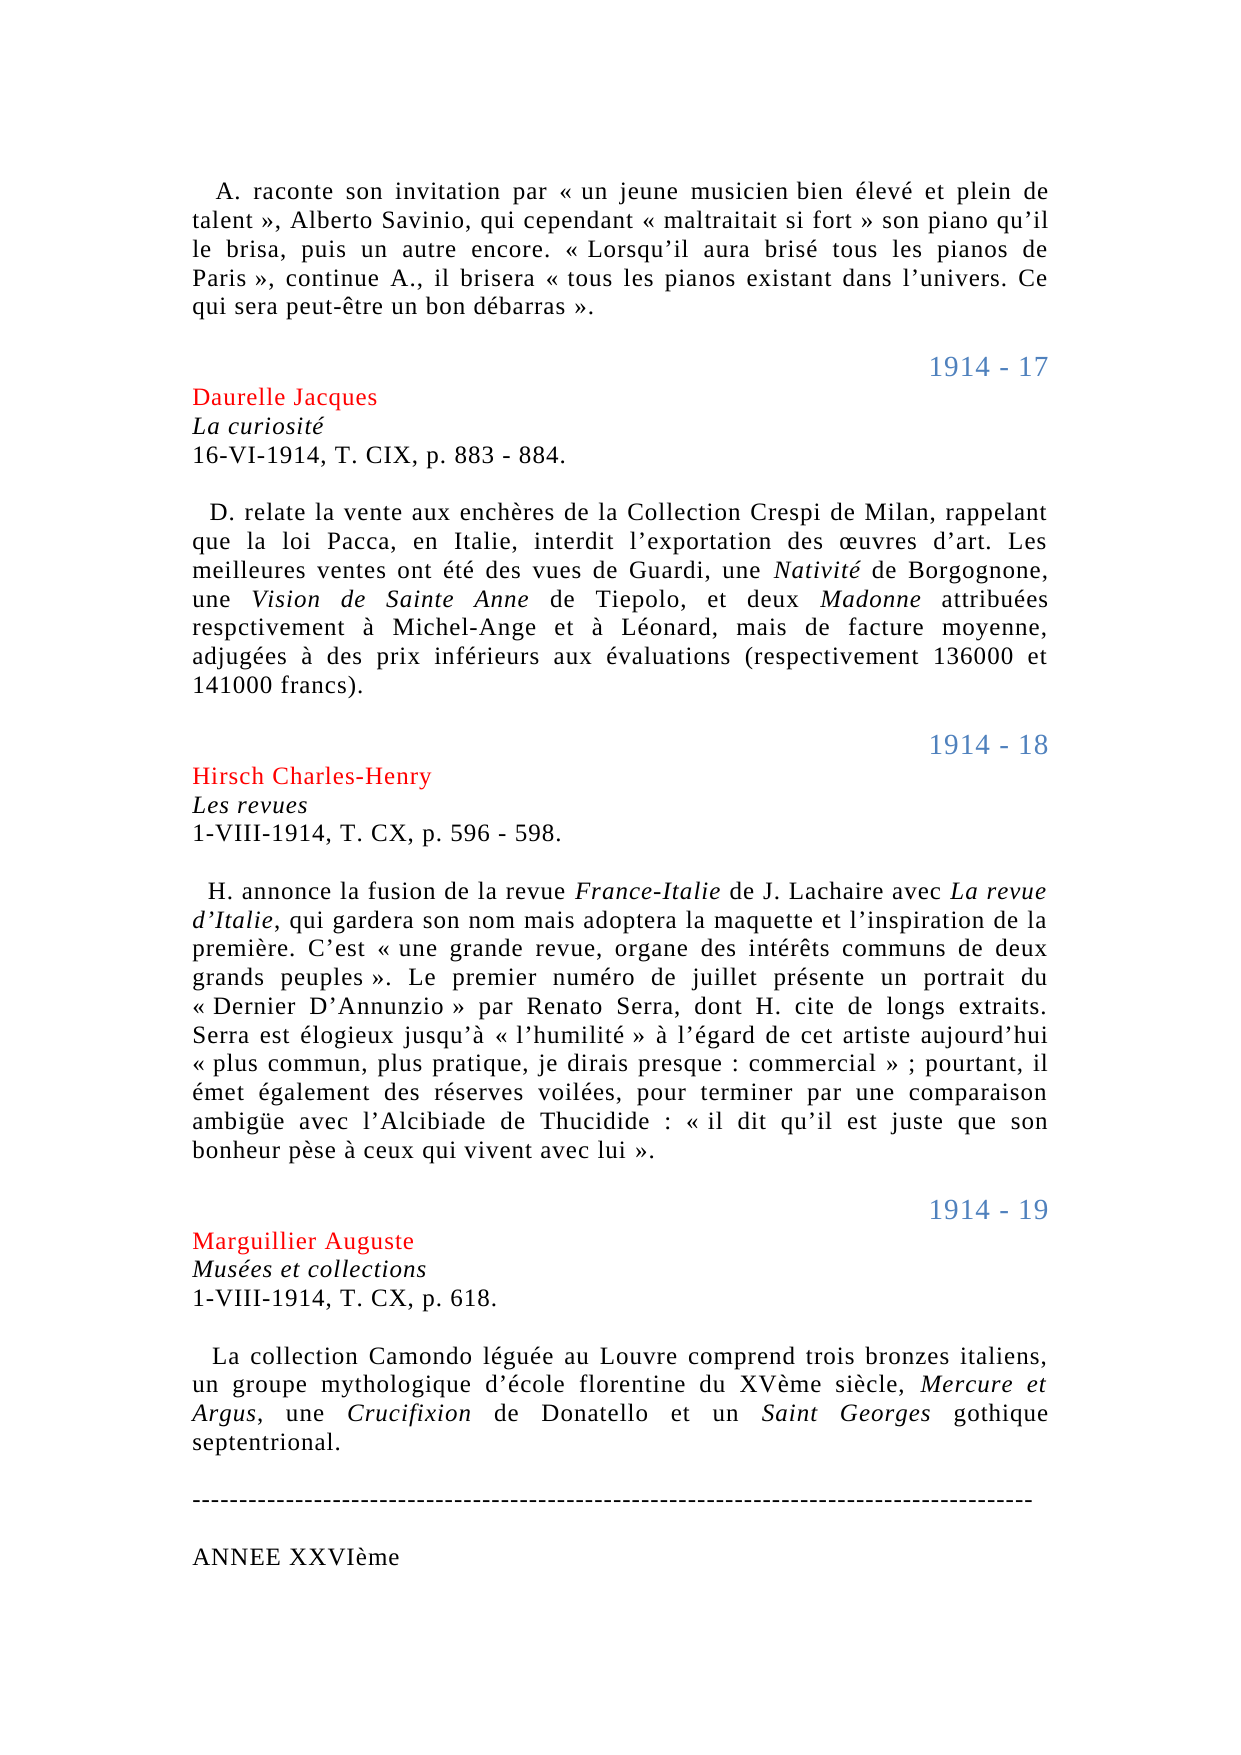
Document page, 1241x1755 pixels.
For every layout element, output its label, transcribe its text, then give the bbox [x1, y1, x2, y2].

subtitle 1914 - 18 [192, 727, 1048, 761]
text La curiosité [192, 411, 1048, 440]
text Marguillier Auguste [192, 1226, 1048, 1254]
text 16-VI-1914, T. CIX, p. 883 - 884. [192, 440, 1048, 469]
text Musées et collections [192, 1254, 1048, 1283]
text D. relate la vente aux enchères de la Collection Crespi de Milan, rappelant que la loi Pacca, en Italie, interdit l’exportation des œuvres d’art. Les meilleures ventes ont été des vues de Guardi, une Nativité de Borgognone, une Vision de Sainte Anne de Tiepolo, et deux Madonne attribuées respctivement à Michel-Ange et à Léonard, mais de facture moyenne, adjugées à des prix inférieurs aux évaluations (respectivement 136000 et 141000 francs). [192, 497, 1048, 699]
text La collection Camondo léguée au Louvre comprend trois bronzes italiens, un groupe mythologique d’école florentine du XVème siècle, Mercure et Argus, une Crucifixion de Donatello et un Saint Georges gothique septentrional. [192, 1341, 1048, 1456]
text A. raconte son invitation par « un jeune musicien bien élevé et plein de talent », Alberto Savinio, qui cependant « maltraitait si fort » son piano qu’il le brisa, puis un autre encore. « Lorsqu’il aura brisé tous les pianos de Paris », continue A., il brisera « tous les pianos existant dans l’univers. Ce qui sera peut-être un bon débarras ». [192, 176, 1048, 320]
text Les revues [192, 790, 1048, 818]
subtitle 1914 - 19 [192, 1192, 1048, 1226]
text ------------------------------------------------------------------------------------------ [192, 1484, 1048, 1513]
text 1-VIII-1914, T. CX, p. 618. [192, 1283, 1048, 1312]
text 1-VIII-1914, T. CX, p. 596 - 598. [192, 818, 1048, 847]
text Hirsch Charles-Henry [192, 761, 1048, 790]
text Daurelle Jacques [192, 382, 1048, 411]
text ANNEE XXVIème [192, 1542, 1048, 1571]
text H. annonce la fusion de la revue France-Italie de J. Lachaire avec La revue d’Italie, qui gardera son nom mais adoptera la maquette et l’inspiration de la première. C’est « une grande revue, organe des intérêts communs de deux grands peuples ». Le premier numéro de juillet présente un portrait du « Dernier D’Annunzio » par Renato Serra, dont H. cite de longs extraits. Serra est élogieux jusqu’à « l’humilité » à l’égard de cet artiste aujourd’hui « plus commun, plus pratique, je dirais presque : commercial » ; pourtant, il émet également des réserves voilées, pour terminer par une comparaison ambigüe avec l’Alcibiade de Thucidide : « il dit qu’il est juste que son bonheur pèse à ceux qui vivent avec lui ». [192, 876, 1048, 1163]
subtitle 1914 - 17 [192, 349, 1048, 382]
